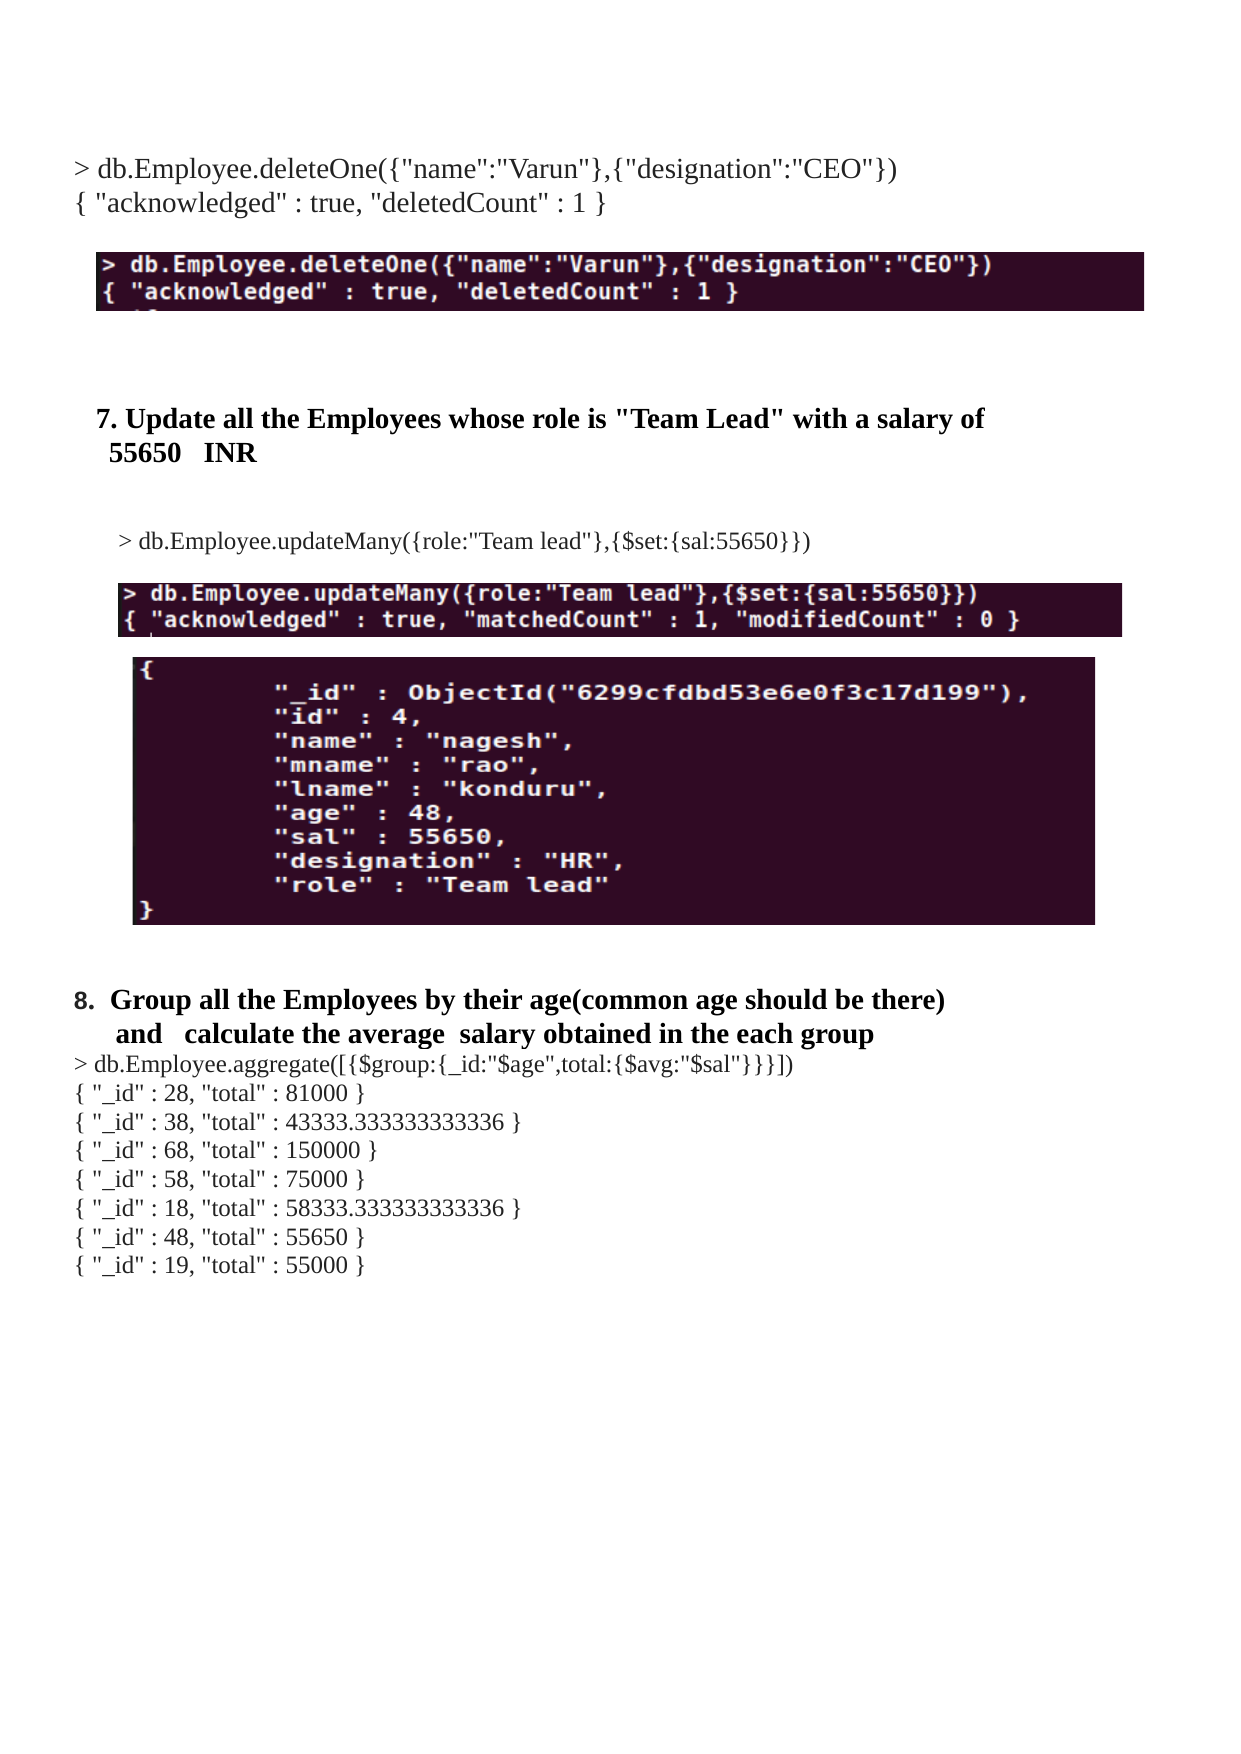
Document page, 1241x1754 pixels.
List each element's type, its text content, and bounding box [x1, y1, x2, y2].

text { "_id" : 38, "total" : 43333.333333333336 } [74, 1107, 1122, 1136]
text { "acknowledged" : true, "deletedCount" : 1 } [74, 185, 1122, 219]
text > db.Employee.aggregate([{$group:{_id:"$age",total:{$avg:"$sal"}}}]) [74, 1049, 1122, 1078]
text 55650 INR [74, 435, 1122, 469]
text { "_id" : 48, "total" : 55650 } [74, 1222, 1122, 1251]
text > db.Employee.deleteOne({"name":"Varun"},{"designation":"CEO"}) [74, 152, 1122, 185]
text { "_id" : 28, "total" : 81000 } [74, 1078, 1122, 1107]
text { "_id" : 58, "total" : 75000 } [74, 1164, 1122, 1193]
text { "_id" : 68, "total" : 150000 } [74, 1136, 1122, 1164]
text 8. Group all the Employees by their age(common age should be there) [74, 982, 1122, 1016]
text and calculate the average salary obtained in the each group [74, 1016, 1122, 1049]
text { "_id" : 18, "total" : 58333.333333333336 } [74, 1193, 1122, 1222]
text { "_id" : 19, "total" : 55000 } [74, 1251, 1122, 1279]
picture [118, 583, 1123, 637]
text 7. Update all the Employees whose role is "Team Lead" with a salary of [74, 402, 1122, 435]
picture [132, 657, 1096, 925]
picture [96, 252, 1145, 311]
text > db.Employee.updateMany({role:"Team lead"},{$set:{sal:55650}}) [118, 526, 1122, 555]
